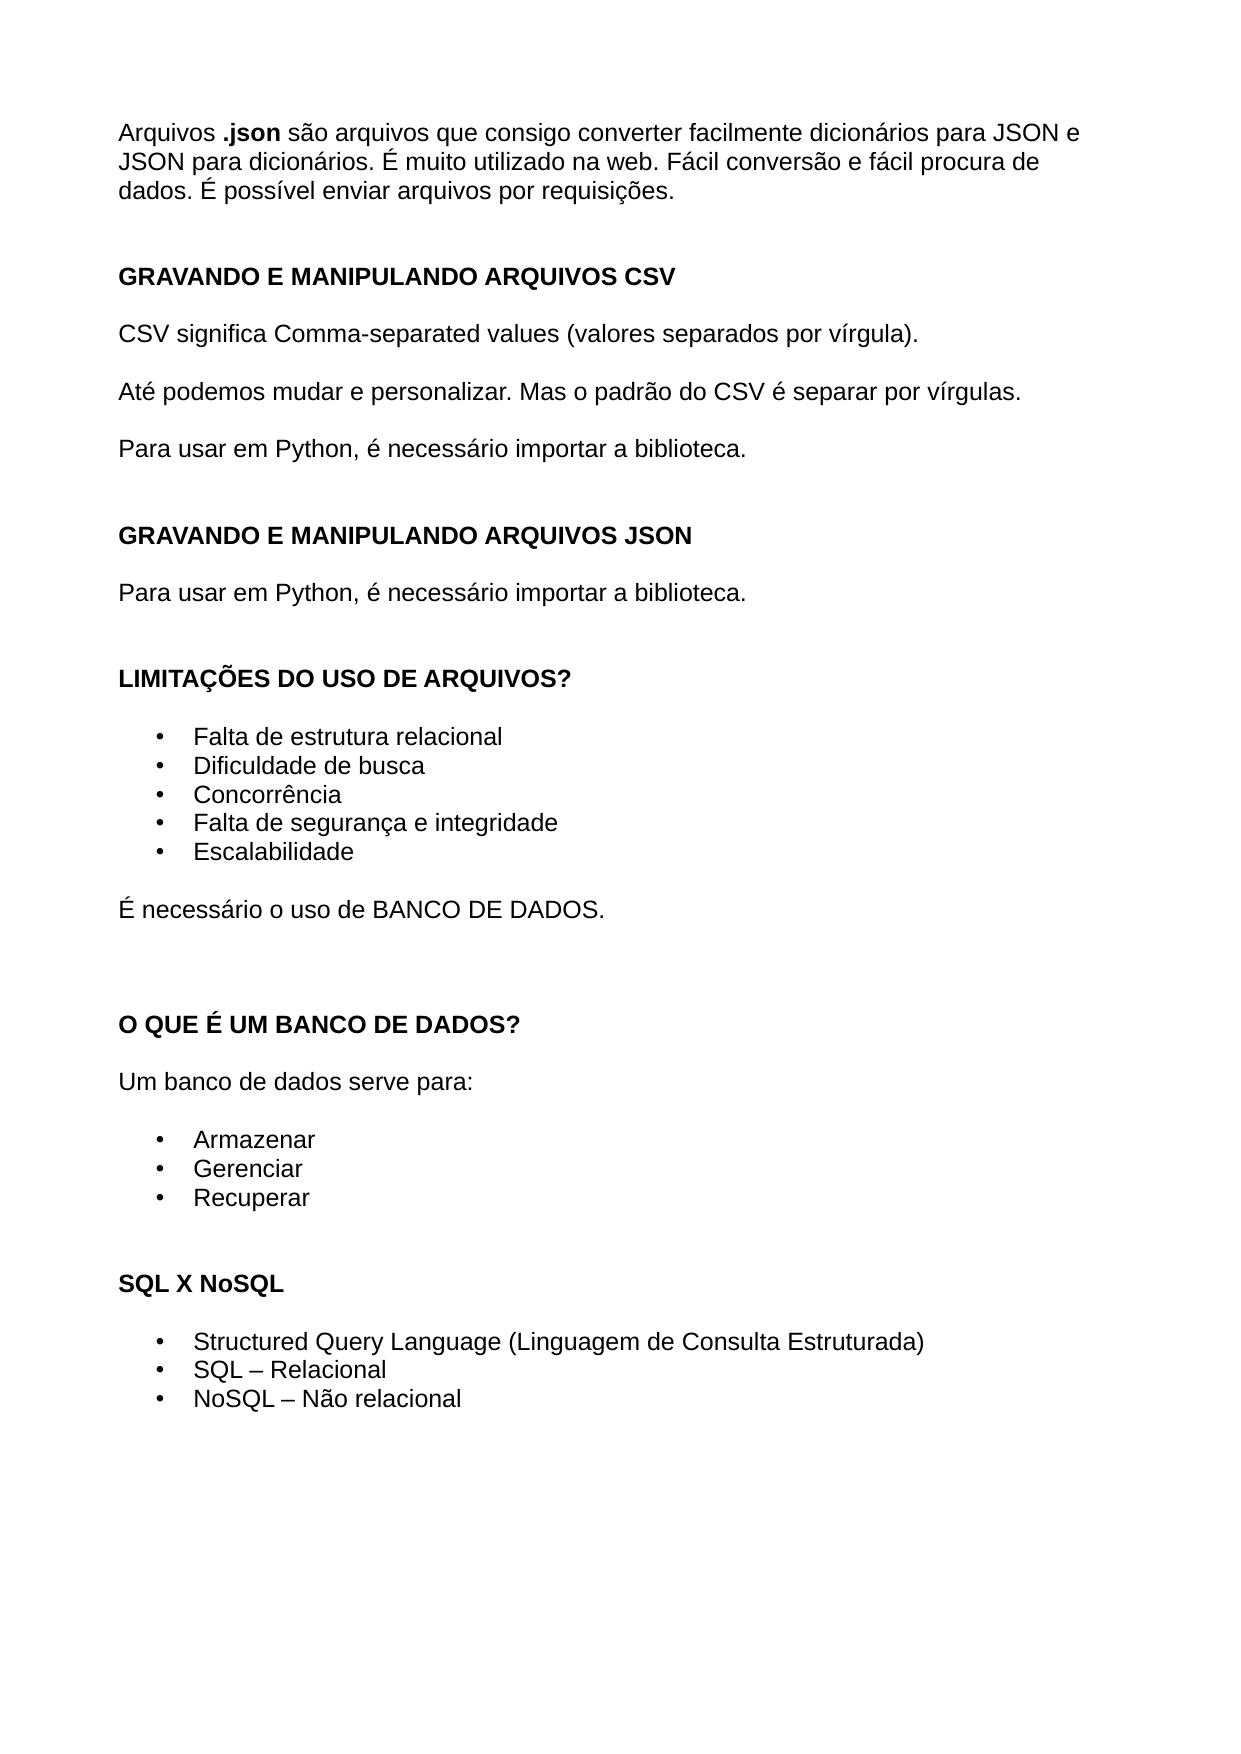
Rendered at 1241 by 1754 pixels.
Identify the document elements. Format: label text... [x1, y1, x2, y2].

list Falta de segurança e integridade [156, 808, 1122, 837]
text Para usar em Python, é necessário importar a biblioteca. [118, 578, 1122, 607]
text Arquivos .json são arquivos que consigo converter facilmente dicionários para JSON e JSON para dicionários. É muito utilizado na web. Fácil conversão e fácil procura de dados. É possível enviar arquivos por requisições. [118, 118, 1122, 204]
text É necessário o uso de BANCO DE DADOS. [118, 895, 1122, 924]
text O QUE É UM BANCO DE DADOS? [118, 1010, 1122, 1039]
list Armazenar [156, 1125, 1122, 1154]
list Concorrência [156, 779, 1122, 808]
text Até podemos mudar e personalizar. Mas o padrão do CSV é separar por vírgulas. [118, 377, 1122, 406]
list Structured Query Language (Linguagem de Consulta Estruturada) [156, 1326, 1122, 1355]
text Para usar em Python, é necessário importar a biblioteca. [118, 434, 1122, 463]
text LIMITAÇÕES DO USO DE ARQUIVOS? [118, 664, 1122, 693]
list Recuperar [156, 1183, 1122, 1211]
list Gerenciar [156, 1154, 1122, 1183]
text GRAVANDO E MANIPULANDO ARQUIVOS CSV [118, 262, 1122, 291]
text Um banco de dados serve para: [118, 1067, 1122, 1096]
list Escalabilidade [156, 837, 1122, 866]
text CSV significa Comma-separated values (valores separados por vírgula). [118, 319, 1122, 348]
text GRAVANDO E MANIPULANDO ARQUIVOS JSON [118, 521, 1122, 549]
list Falta de estrutura relacional [156, 722, 1122, 751]
list SQL – Relacional [156, 1355, 1122, 1384]
text SQL X NoSQL [118, 1269, 1122, 1298]
list NoSQL – Não relacional [156, 1384, 1122, 1413]
list Dificuldade de busca [156, 751, 1122, 779]
